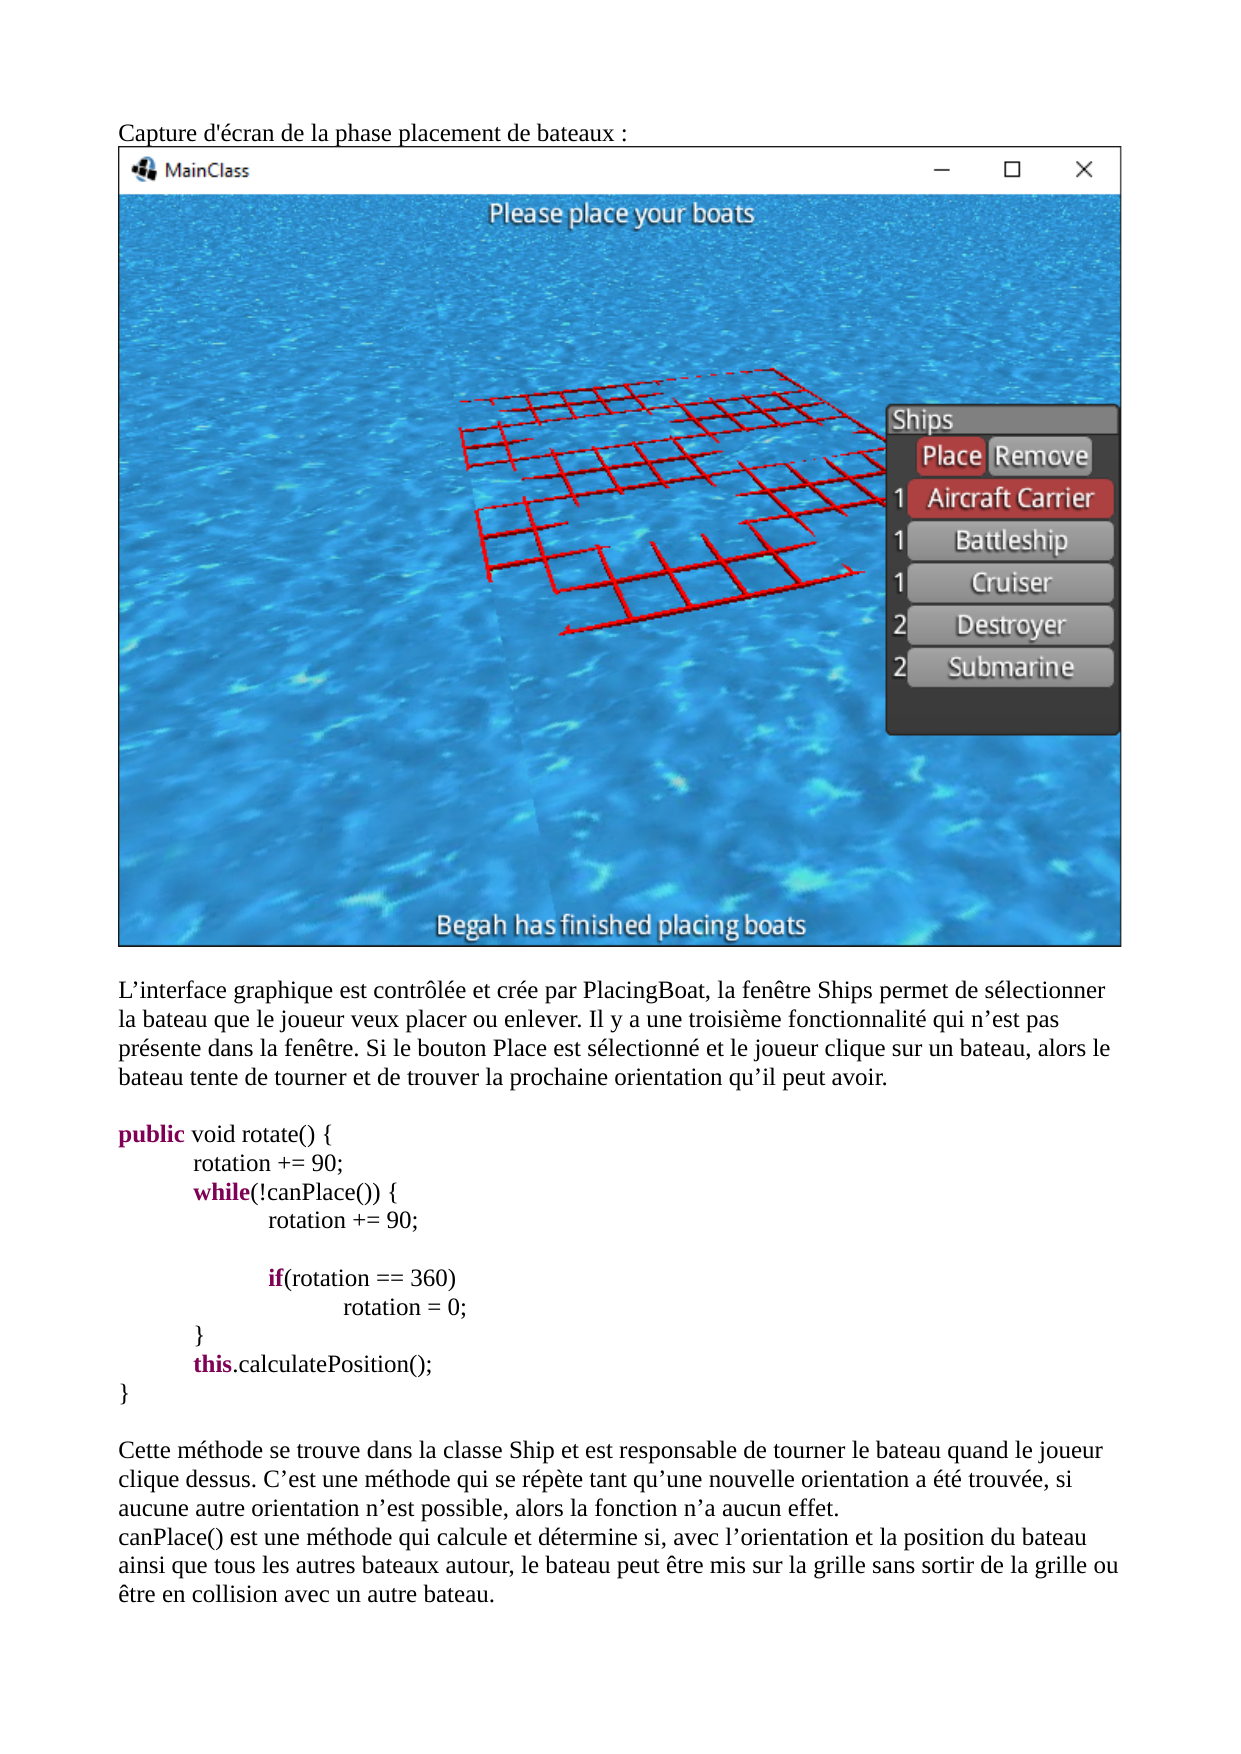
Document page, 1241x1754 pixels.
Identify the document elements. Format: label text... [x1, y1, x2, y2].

text canPlace() est une méthode qui calcule et détermine si, avec l’orientation et la position du bateau ainsi que tous les autres bateaux autour, le bateau peut être mis sur la grille sans sortir de la grille ou être en collision avec un autre bateau. [118, 1522, 1122, 1608]
text Cette méthode se trouve dans la classe Ship et est responsable de tourner le bateau quand le joueur clique dessus. C’est une méthode qui se répète tant qu’une nouvelle orientation a été trouvée, si aucune autre orientation n’est possible, alors la fonction n’a aucun effet. [118, 1436, 1122, 1522]
text public void rotate() { rotation += 90; while(!canPlace()) { rotation += 90; if(rotation == 360) rotation = 0; } this.calculatePosition(); } [118, 1119, 1122, 1407]
text Capture d'écran de la phase placement de bateaux : [118, 118, 1122, 146]
text L’interface graphique est contrôlée et crée par PlacingBoat, la fenêtre Ships permet de sélectionner la bateau que le joueur veux placer ou enlever. Il y a une troisième fonctionnalité qui n’est pas présente dans la fenêtre. Si le bouton Place est sélectionné et le joueur clique sur un bateau, alors le bateau tente de tourner et de trouver la prochaine orientation qu’il peut avoir. [118, 976, 1122, 1091]
